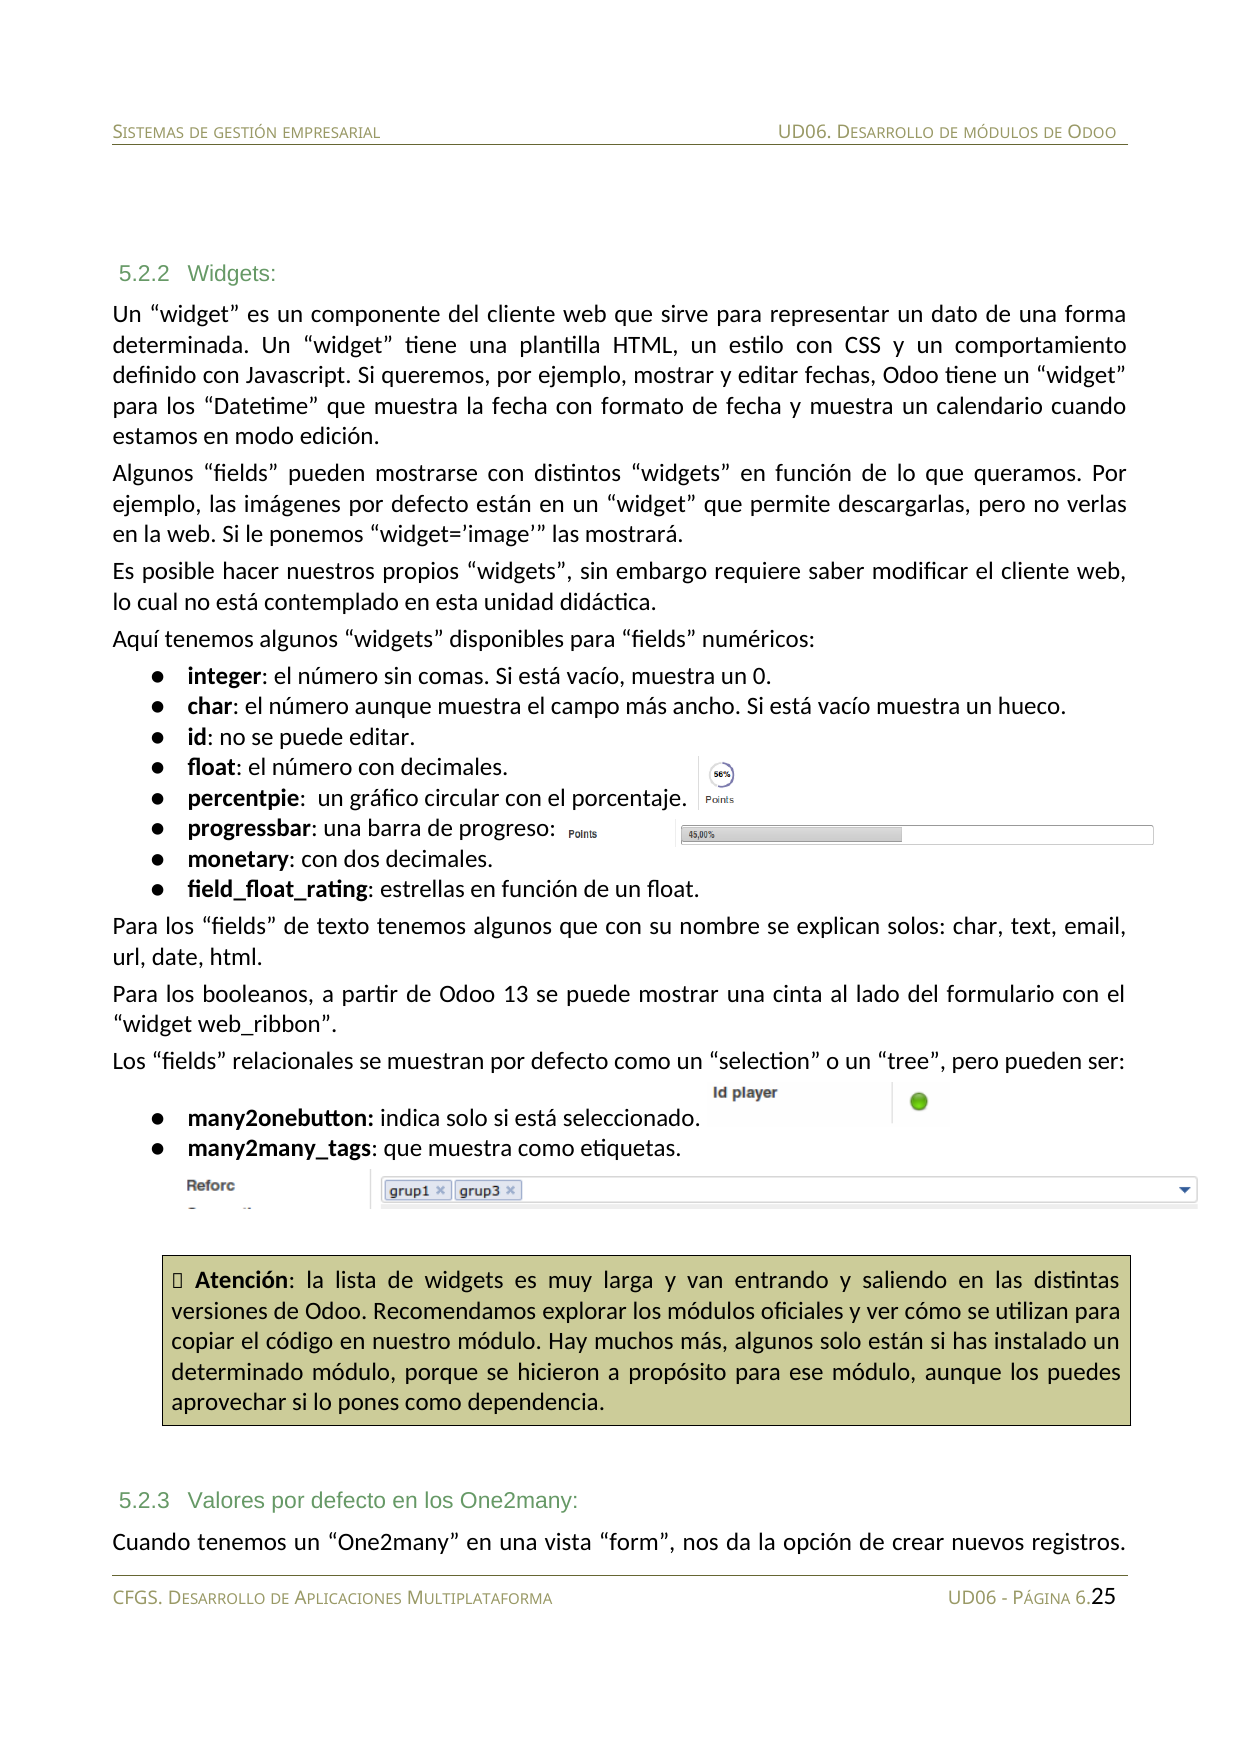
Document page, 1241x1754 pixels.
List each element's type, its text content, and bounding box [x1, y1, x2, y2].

list id: no se puede editar. [150, 721, 1128, 751]
text Es posible hacer nuestros propios “widgets”, sin embargo requiere saber modificar el cliente web, lo cual no está contemplado en esta unidad didáctica. [112, 555, 1128, 616]
picture [566, 819, 1160, 857]
text Cuando tenemos un “One2many” en una vista “form”, nos da la opción de crear nuevos registros. [112, 1526, 1128, 1557]
list char: el número aunque muestra el campo más ancho. Si está vacío muestra un hueco. [150, 690, 1128, 721]
text Para los “fields” de texto tenemos algunos que con su nombre se explican solos: char, text, email, url, date, html. [112, 910, 1128, 971]
subtitle Widgets: [112, 259, 1128, 286]
picture [706, 1082, 950, 1127]
list progressbar: una barra de progreso: [150, 812, 1128, 843]
text Para los booleanos, a partir de Odoo 13 se puede mostrar una cinta al lado del formulario con el “widget web_ribbon”. [112, 978, 1128, 1039]
text ❕ Atención: la lista de widgets es muy larga y van entrando y saliendo en las distintas versiones de Odoo. Recomendamos explorar los módulos oficiales y ver cómo se utilizan para copiar el código en nuestro módulo. Hay muchos más, algunos solo están si has instalado un determinado módulo, porque se hicieron a propósito para ese módulo, aunque los puedes aprovechar si lo pones como dependencia. [163, 1256, 1130, 1425]
subtitle Valores por defecto en los One2many: [112, 1487, 1128, 1514]
list many2onebutton: indica solo si está seleccionado. [150, 1082, 1128, 1132]
picture [688, 756, 753, 818]
list float: el número con decimales. [150, 751, 1128, 782]
list many2many_tags: que muestra como etiquetas. [150, 1132, 1128, 1163]
list field_float_rating: estrellas en función de un float. [150, 873, 1128, 904]
list percentpie: un gráfico circular con el porcentaje. [150, 782, 688, 812]
list monetary: con dos decimales. [150, 843, 1128, 873]
list integer: el número sin comas. Si está vacío, muestra un 0. [150, 660, 1128, 690]
picture [187, 1169, 1203, 1209]
text Los “fields” relacionales se muestran por defecto como un “selection” o un “tree”, pero pueden ser: [112, 1045, 1128, 1076]
list [753, 782, 1128, 812]
text Un “widget” es un componente del cliente web que sirve para representar un dato de una forma determinada. Un “widget” tiene una plantilla HTML, un estilo con CSS y un comportamiento definido con Javascript. Si queremos, por ejemplo, mostrar y editar fechas, Odoo tiene un “widget” para los “Datetime” que muestra la fecha con formato de fecha y muestra un calendario cuando estamos en modo edición. [112, 298, 1128, 451]
text Aquí tenemos algunos “widgets” disponibles para “fields” numéricos: [112, 623, 1128, 653]
text Algunos “fields” pueden mostrarse con distintos “widgets” en función de lo que queramos. Por ejemplo, las imágenes por defecto están en un “widget” que permite descargarlas, pero no verlas en la web. Si le ponemos “widget=’image’” las mostrará. [112, 457, 1128, 549]
